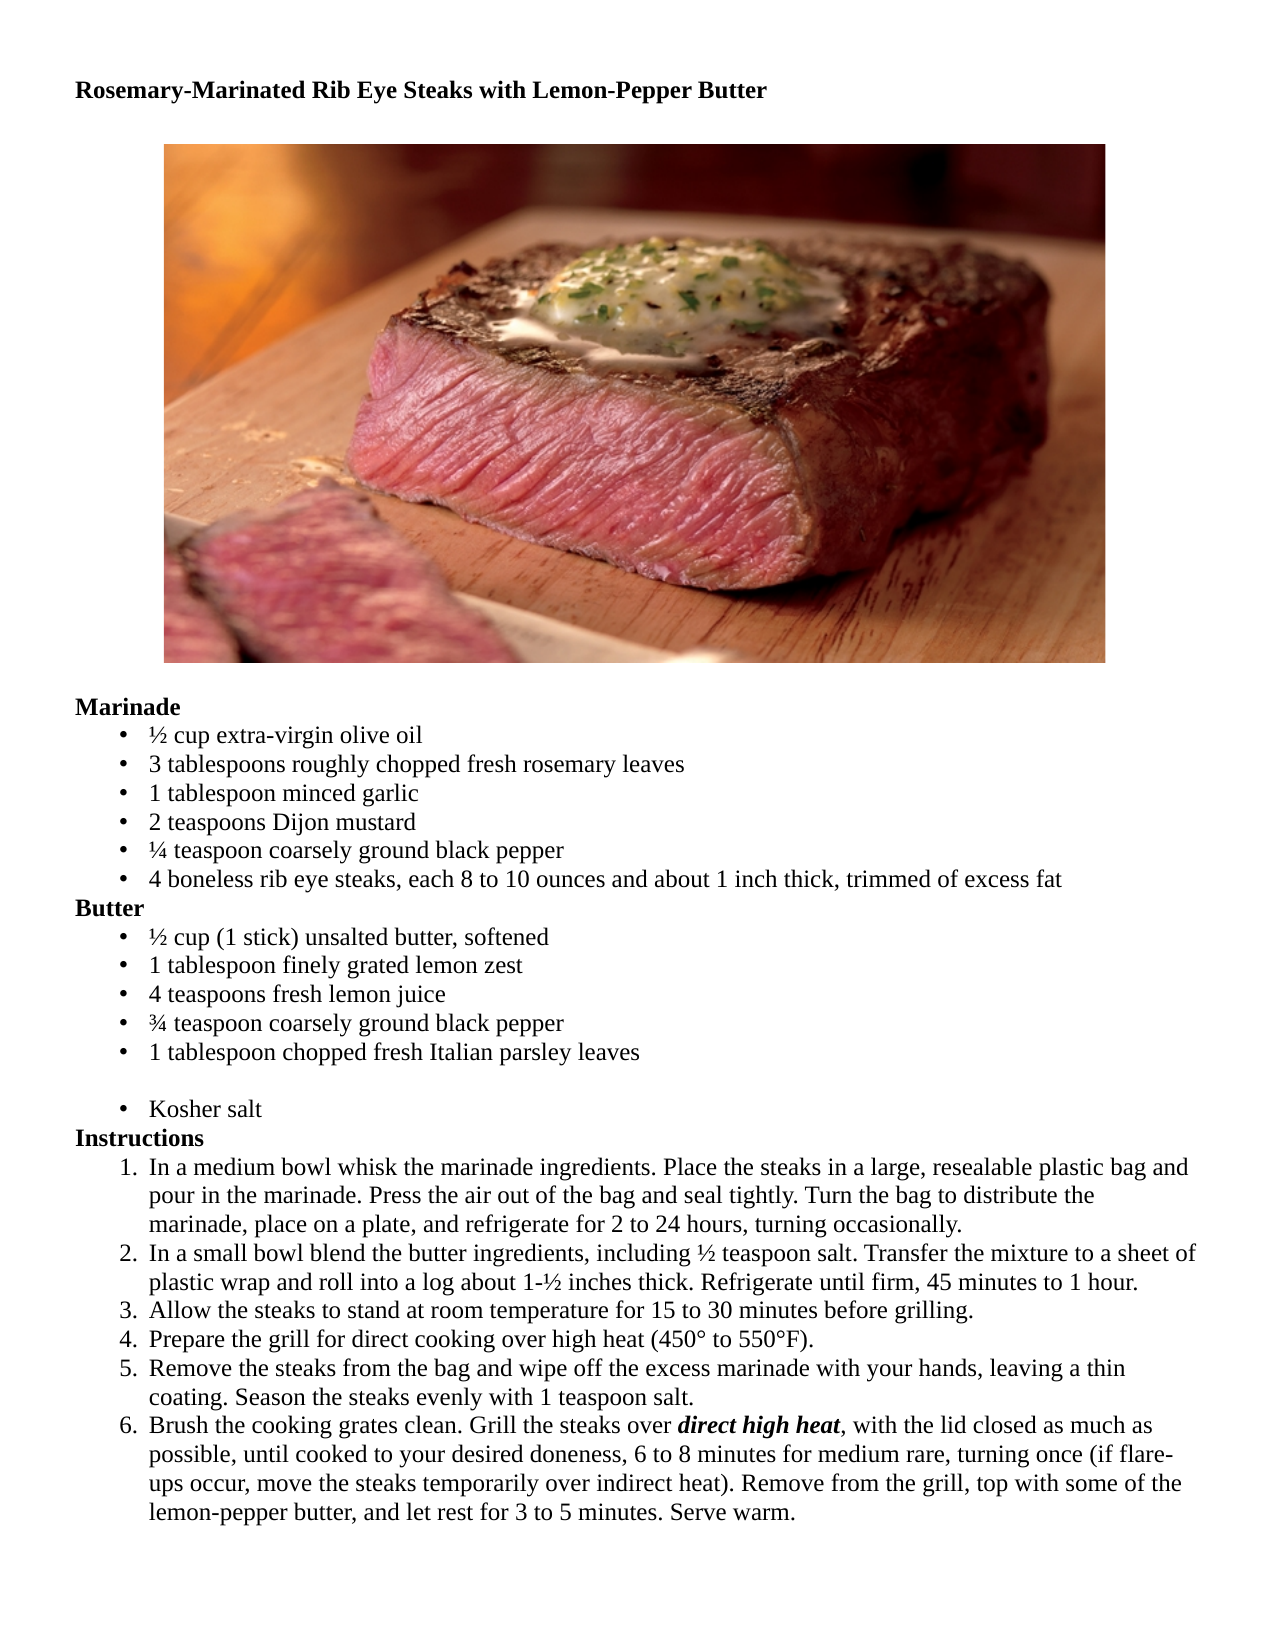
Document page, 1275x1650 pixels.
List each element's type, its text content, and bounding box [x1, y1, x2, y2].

list 1 tablespoon chopped fresh Italian parsley leaves [119, 1037, 1200, 1065]
list Remove the steaks from the bag and wipe off the excess marinade with your hands, leaving a thin coating. Season the steaks evenly with 1 teaspoon salt. [119, 1353, 1200, 1410]
list 1 tablespoon minced garlic [119, 778, 1200, 807]
text Rosemary-Marinated Rib Eye Steaks with Lemon-Pepper Butter [75, 75, 1200, 104]
text Butter [75, 893, 1200, 922]
list 1 tablespoon finely grated lemon zest [119, 950, 1200, 979]
list 4 boneless rib eye steaks, each 8 to 10 ounces and about 1 inch thick, trimmed of excess fat [119, 864, 1200, 893]
text Instructions [75, 1123, 1200, 1152]
list Brush the cooking grates clean. Grill the steaks over direct high heat, with the lid closed as much as possible, until cooked to your desired doneness, 6 to 8 minutes for medium rare, turning once (if flare-ups occur, move the steaks temporarily over indirect heat). Remove from the grill, top with some of the lemon-pepper butter, and let rest for 3 to 5 minutes. Serve warm. [119, 1410, 1200, 1525]
list Prepare the grill for direct cooking over high heat (450° to 550°F). [119, 1324, 1200, 1353]
list ¼ teaspoon coarsely ground black pepper [119, 835, 1200, 864]
list 3 tablespoons roughly chopped fresh rosemary leaves [119, 749, 1200, 778]
list In a small bowl blend the butter ingredients, including ½ teaspoon salt. Transfer the mixture to a sheet of plastic wrap and roll into a log about 1-½ inches thick. Refrigerate until firm, 45 minutes to 1 hour. [119, 1238, 1200, 1295]
list ½ cup (1 stick) unsalted butter, softened [119, 922, 1200, 950]
list 4 teaspoons fresh lemon juice [119, 979, 1200, 1008]
list ¾ teaspoon coarsely ground black pepper [119, 1008, 1200, 1037]
picture [163, 144, 1106, 663]
list In a medium bowl whisk the marinade ingredients. Place the steaks in a large, resealable plastic bag and pour in the marinade. Press the air out of the bag and seal tightly. Turn the bag to distribute the marinade, place on a plate, and refrigerate for 2 to 24 hours, turning occasionally. [119, 1152, 1200, 1238]
text Marinade [75, 692, 1200, 720]
list ½ cup extra-virgin olive oil [119, 720, 1200, 749]
list Allow the steaks to stand at room temperature for 15 to 30 minutes before grilling. [119, 1295, 1200, 1324]
list 2 teaspoons Dijon mustard [119, 807, 1200, 835]
list Kosher salt [119, 1094, 1200, 1123]
